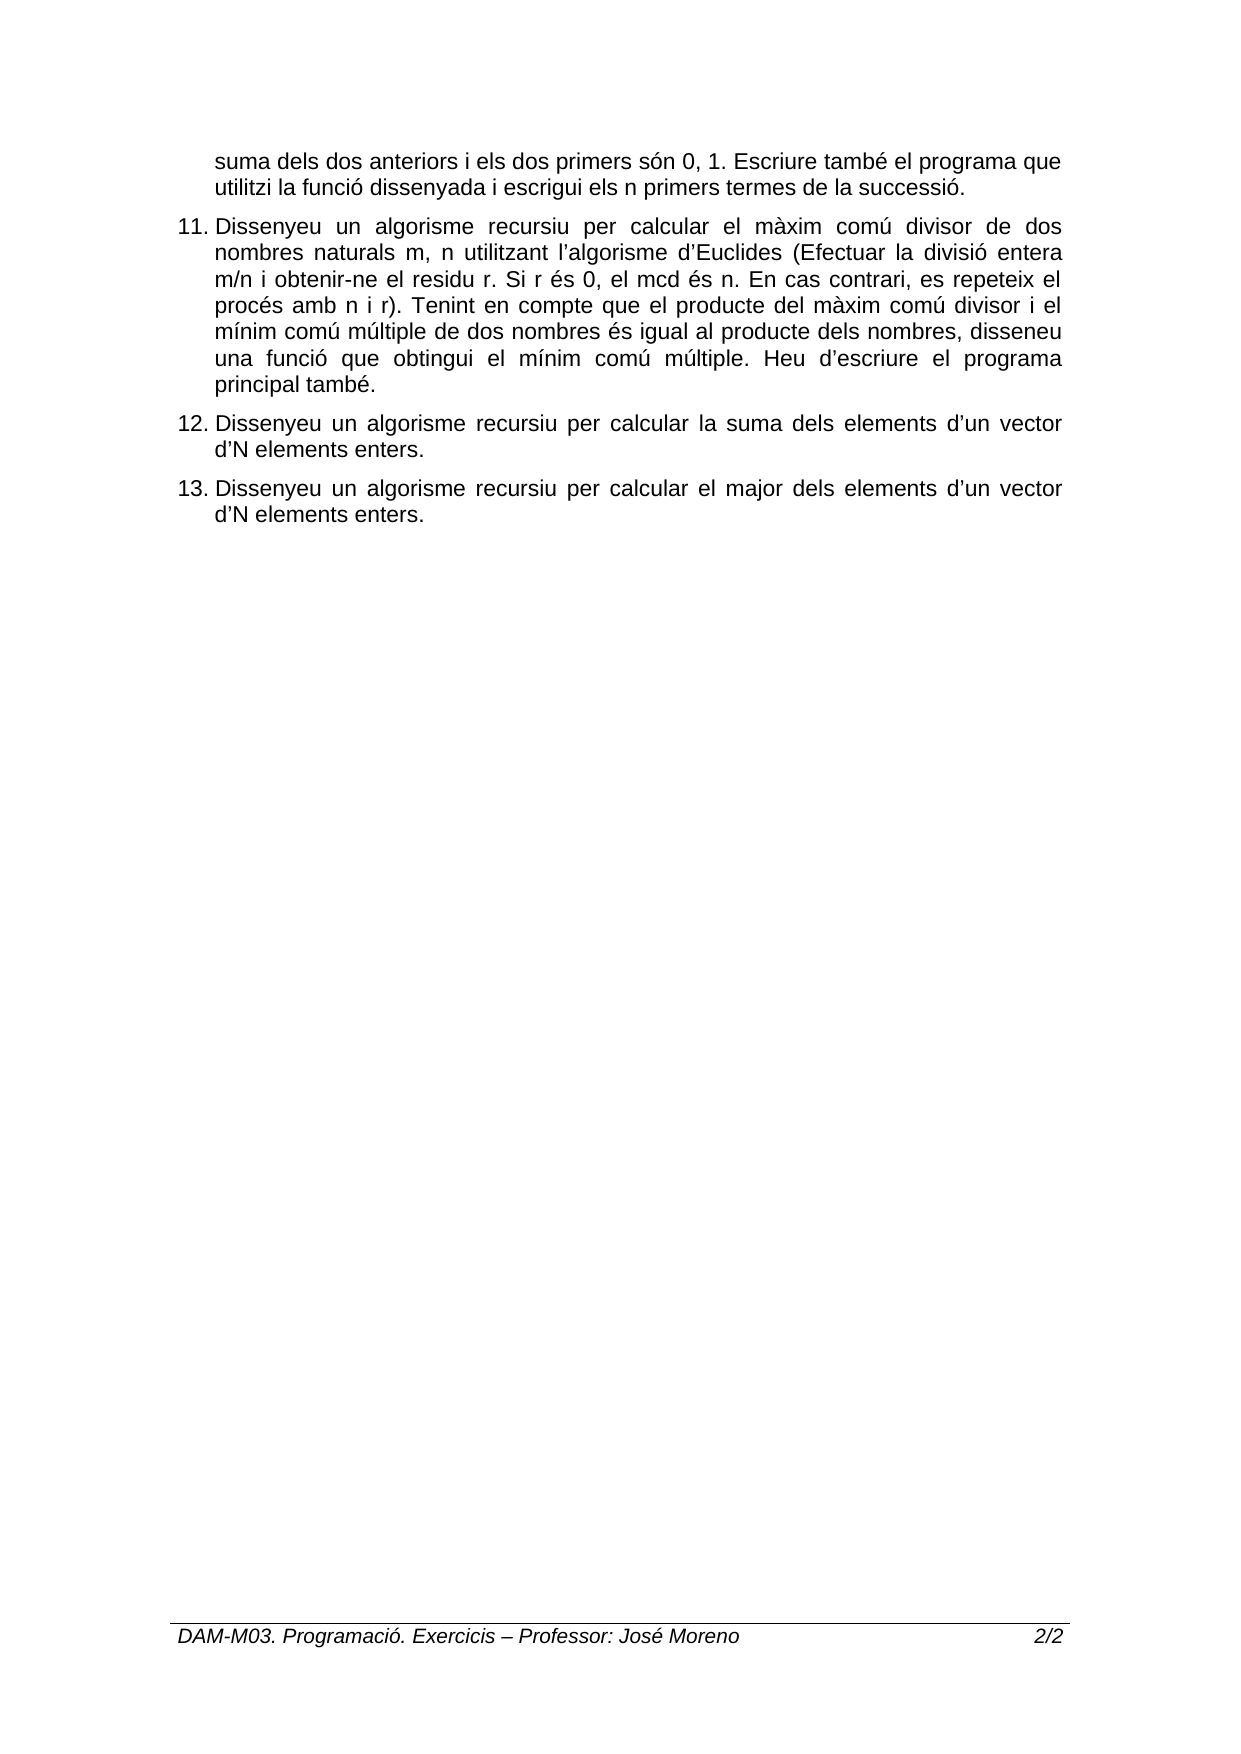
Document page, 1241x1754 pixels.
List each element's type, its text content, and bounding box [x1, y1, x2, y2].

list suma dels dos anteriors i els dos primers són 0, 1. Escriure també el programa que utilitzi la funció dissenyada i escrigui els n primers termes de la successió. [177, 148, 1063, 200]
list Dissenyeu un algorisme recursiu per calcular la suma dels elements d’un vector d’N elements enters. [177, 410, 1063, 463]
list Dissenyeu un algorisme recursiu per calcular el major dels elements d’un vector d’N elements enters. [177, 475, 1063, 528]
list Dissenyeu un algorisme recursiu per calcular el màxim comú divisor de dos nombres naturals m, n utilitzant l’algorisme d’Euclides (Efectuar la divisió entera m/n i obtenir-ne el residu r. Si r és 0, el mcd és n. En cas contrari, es repeteix el procés amb n i r). Tenint en compte que el producte del màxim comú divisor i el mínim comú múltiple de dos nombres és igual al producte dels nombres, disseneu una funció que obtingui el mínim comú múltiple. Heu d’escriure el programa principal també. [177, 213, 1063, 397]
